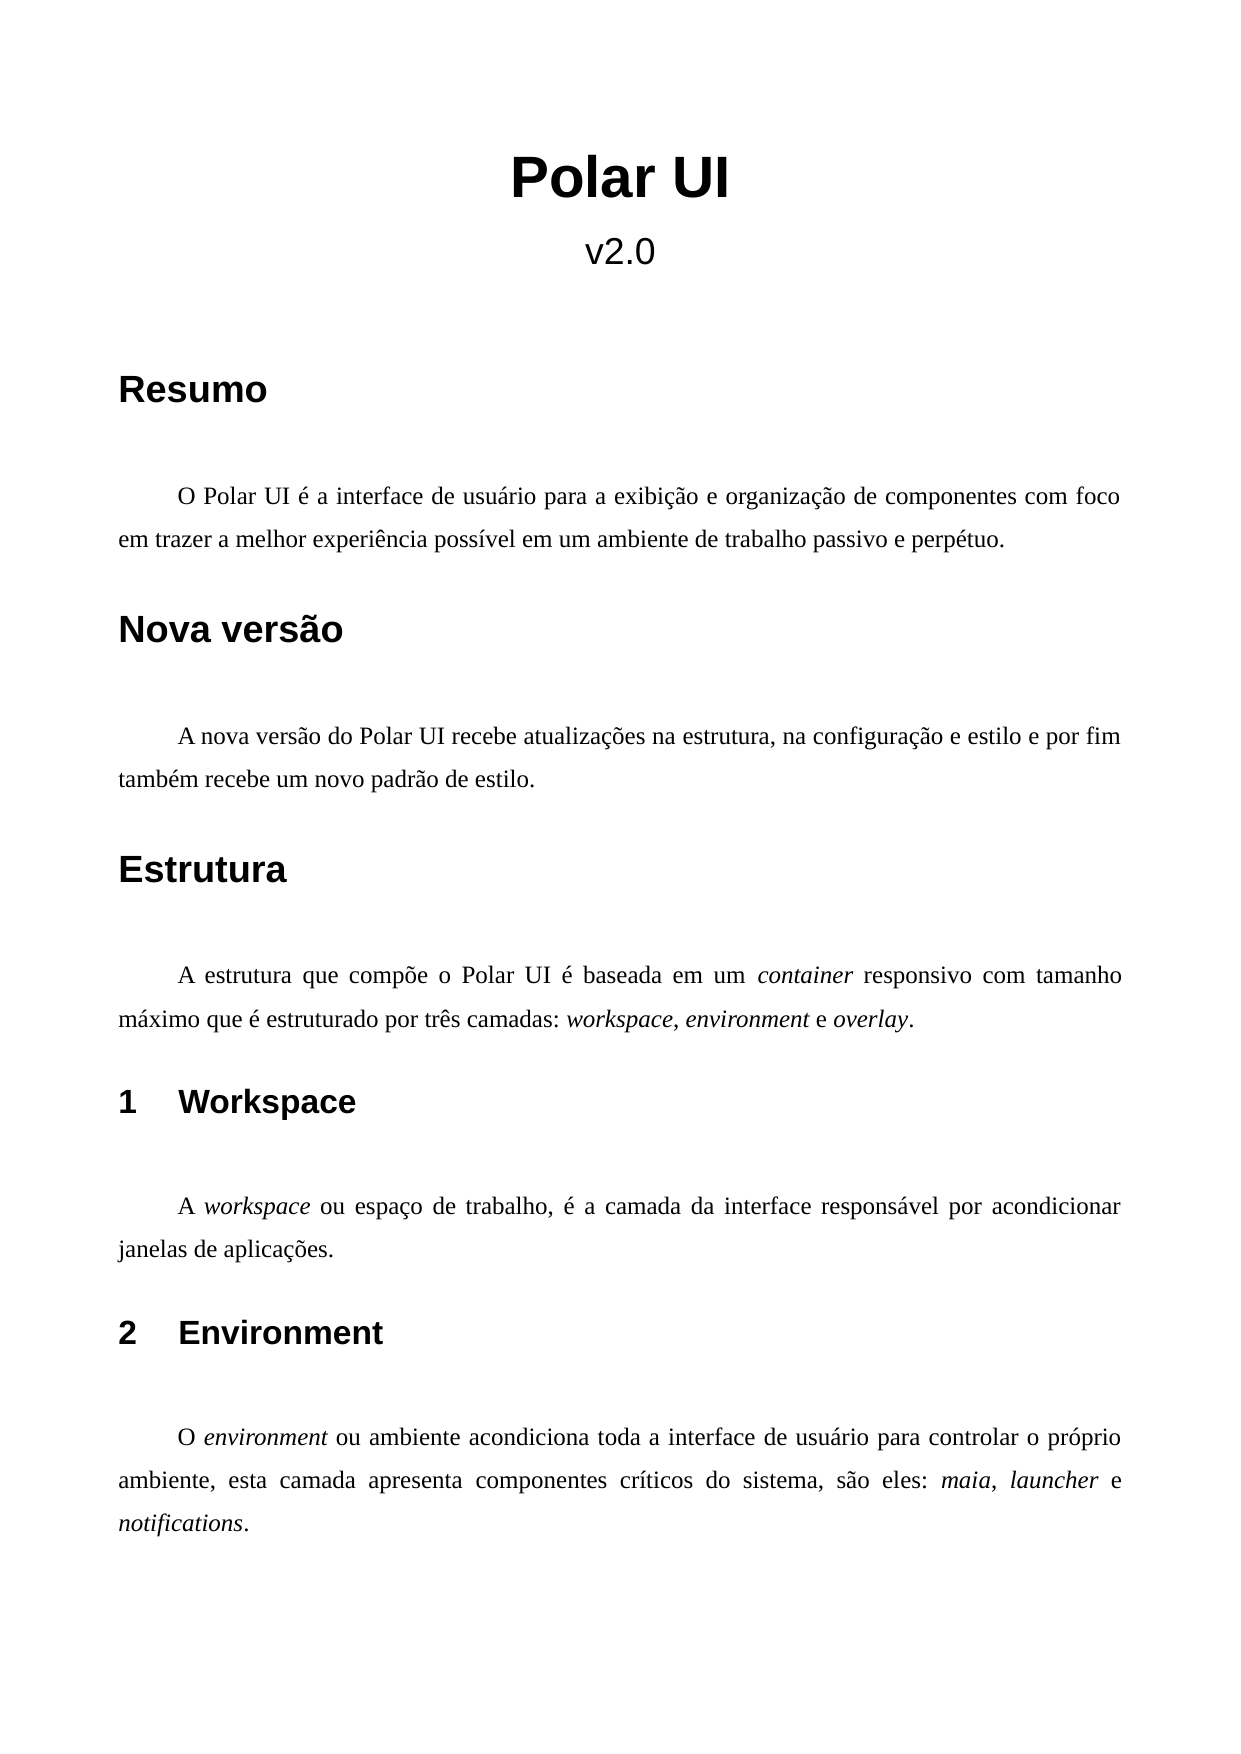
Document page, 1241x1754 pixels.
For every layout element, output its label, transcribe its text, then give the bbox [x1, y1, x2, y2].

subtitle Nova versão [118, 607, 1122, 651]
subtitle Resumo [118, 367, 1122, 411]
subtitle v2.0 [118, 229, 1122, 272]
text A workspace ou espaço de trabalho, é a camada da interface responsável por acondicionar janelas de aplicações. [118, 1191, 1122, 1263]
subtitle Workspace [118, 1082, 1122, 1121]
text A estrutura que compõe o Polar UI é baseada em um container responsivo com tamanho máximo que é estruturado por três camadas: workspace, environment e overlay. [118, 961, 1122, 1032]
text A nova versão do Polar UI recebe atualizações na estrutura, na configuração e estilo e por fim também recebe um novo padrão de estilo. [118, 721, 1122, 793]
title Polar UI [118, 143, 1122, 210]
text O Polar UI é a interface de usuário para a exibição e organização de componentes com foco em trazer a melhor experiência possível em um ambiente de trabalho passivo e perpétuo. [118, 481, 1122, 553]
text O environment ou ambiente acondiciona toda a interface de usuário para controlar o próprio ambiente, esta camada apresenta componentes críticos do sistema, são eles: maia, launcher e notifications. [118, 1422, 1122, 1537]
subtitle Environment [118, 1313, 1122, 1351]
subtitle Estrutura [118, 847, 1122, 890]
